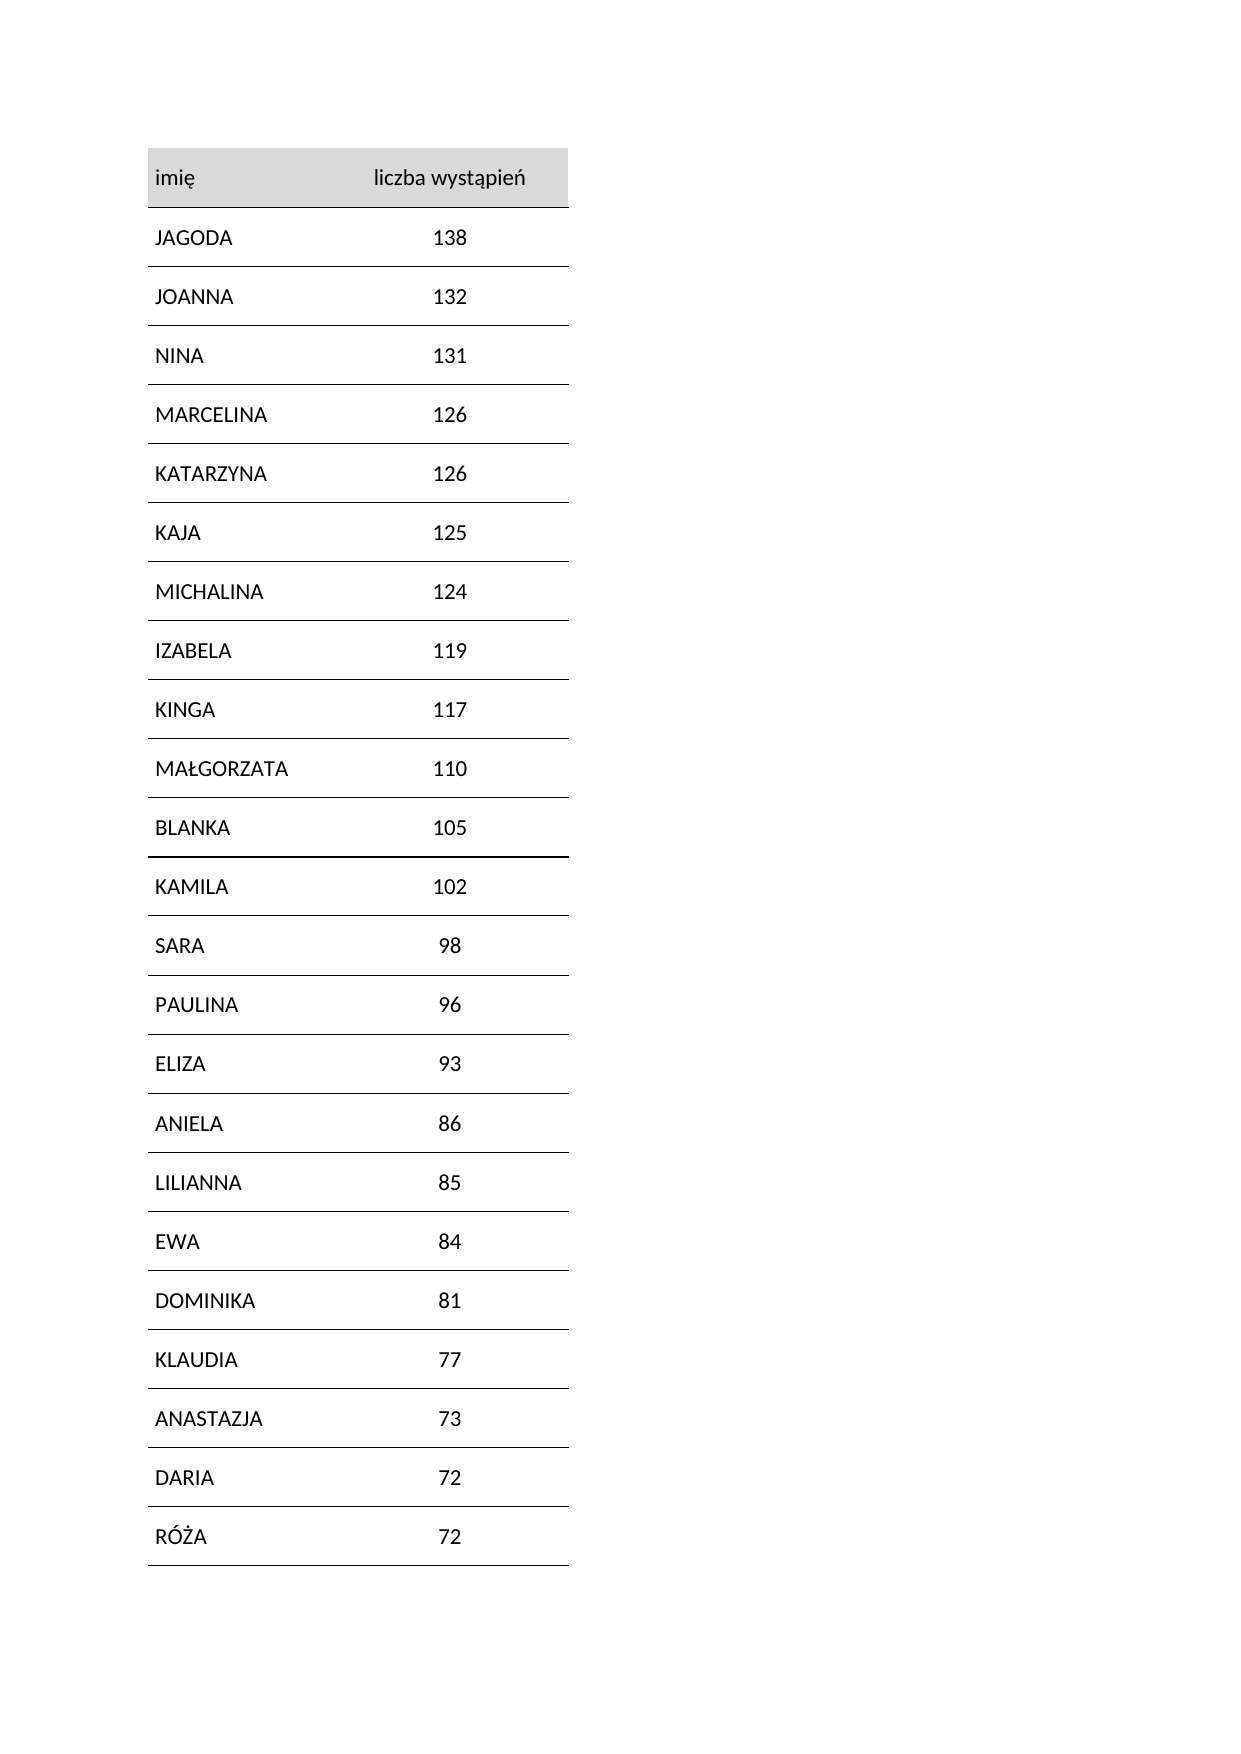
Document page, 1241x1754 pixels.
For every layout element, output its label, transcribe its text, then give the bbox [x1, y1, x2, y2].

table_cell JOANNA [148, 267, 331, 325]
table_cell IZABELA [148, 621, 331, 679]
table_cell MAŁGORZATA [148, 739, 331, 797]
table_cell LILIANNA [148, 1153, 331, 1211]
table_header imię [148, 148, 331, 207]
table_cell 85 [331, 1153, 568, 1211]
table_cell PAULINA [148, 976, 331, 1033]
table_cell KAMILA [148, 858, 331, 915]
table_cell ANIELA [148, 1094, 331, 1152]
table_cell 105 [331, 798, 568, 856]
table_cell MICHALINA [148, 562, 331, 620]
table_cell KATARZYNA [148, 444, 331, 502]
table_cell 126 [331, 385, 568, 443]
table_cell 138 [331, 208, 568, 266]
table_cell BLANKA [148, 798, 331, 856]
table_cell 110 [331, 739, 568, 797]
table_header liczba wystąpień [331, 148, 568, 207]
table_cell 84 [331, 1212, 568, 1270]
table_cell 125 [331, 503, 568, 561]
table_cell 77 [331, 1330, 568, 1388]
table_cell JAGODA [148, 208, 331, 266]
table_cell EWA [148, 1212, 331, 1270]
table_cell 131 [331, 326, 568, 384]
table_cell ELIZA [148, 1035, 331, 1093]
table_cell 132 [331, 267, 568, 325]
table_cell ANASTAZJA [148, 1389, 331, 1447]
table_cell 86 [331, 1094, 568, 1152]
table_cell NINA [148, 326, 331, 384]
table_cell 102 [331, 858, 568, 915]
table_cell 126 [331, 444, 568, 502]
table_cell 124 [331, 562, 568, 620]
table_cell MARCELINA [148, 385, 331, 443]
table_cell 72 [331, 1448, 568, 1506]
table_cell 73 [331, 1389, 568, 1447]
table_cell 72 [331, 1507, 568, 1565]
table_cell 119 [331, 621, 568, 679]
table_cell KLAUDIA [148, 1330, 331, 1388]
table_cell 98 [331, 916, 568, 974]
table_cell KINGA [148, 680, 331, 738]
table_cell 93 [331, 1035, 568, 1093]
table_cell 117 [331, 680, 568, 738]
table_cell RÓŻA [148, 1507, 331, 1565]
table_cell 96 [331, 976, 568, 1033]
table_cell 81 [331, 1271, 568, 1329]
table_cell DOMINIKA [148, 1271, 331, 1329]
table_cell DARIA [148, 1448, 331, 1506]
table_cell KAJA [148, 503, 331, 561]
table_cell SARA [148, 916, 331, 974]
